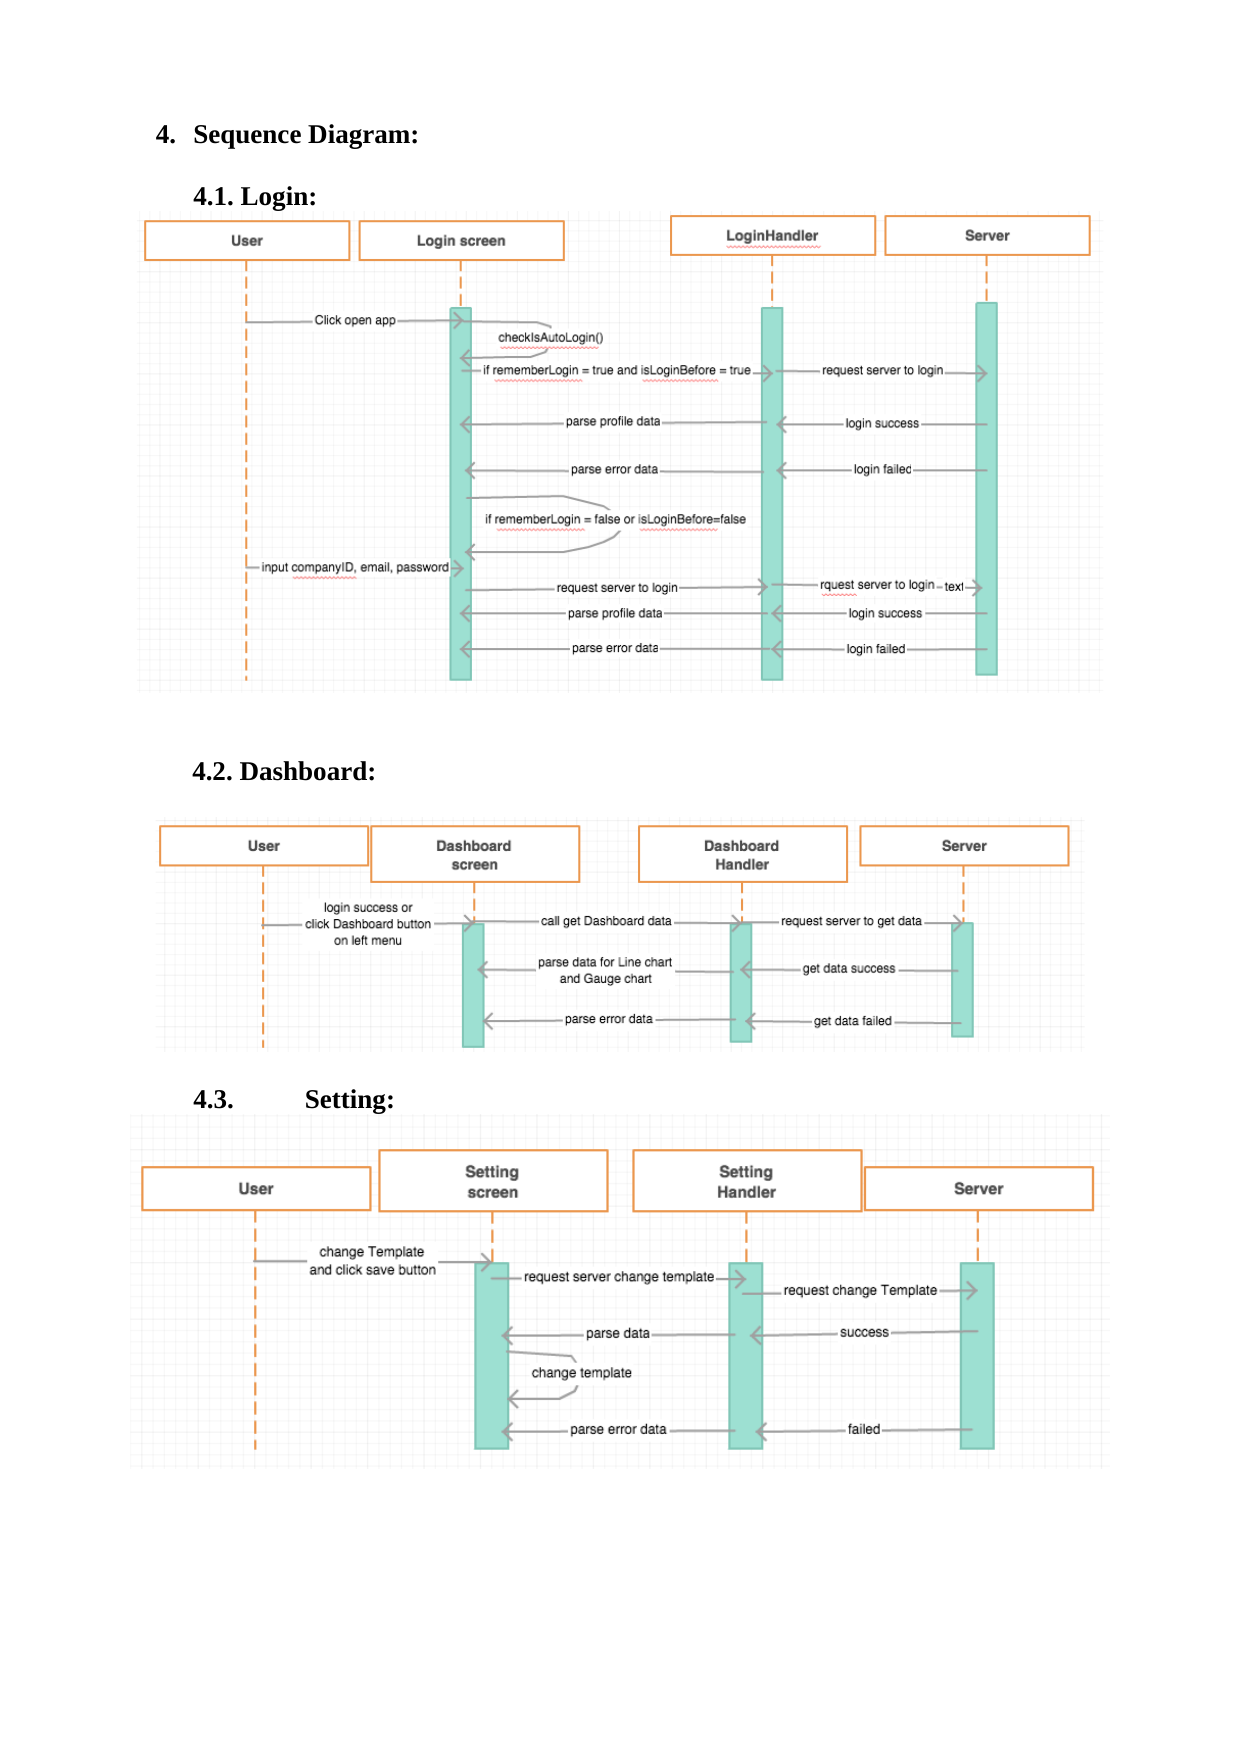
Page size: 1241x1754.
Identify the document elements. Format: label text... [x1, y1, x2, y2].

list Setting: [193, 1083, 1122, 1114]
list Sequence Diagram: [156, 118, 1122, 149]
picture [130, 1114, 1110, 1469]
text 4.2. Dashboard: [118, 755, 1122, 786]
picture [155, 817, 1085, 1052]
list 4.1. Login: [156, 180, 1122, 212]
picture [136, 211, 1104, 693]
